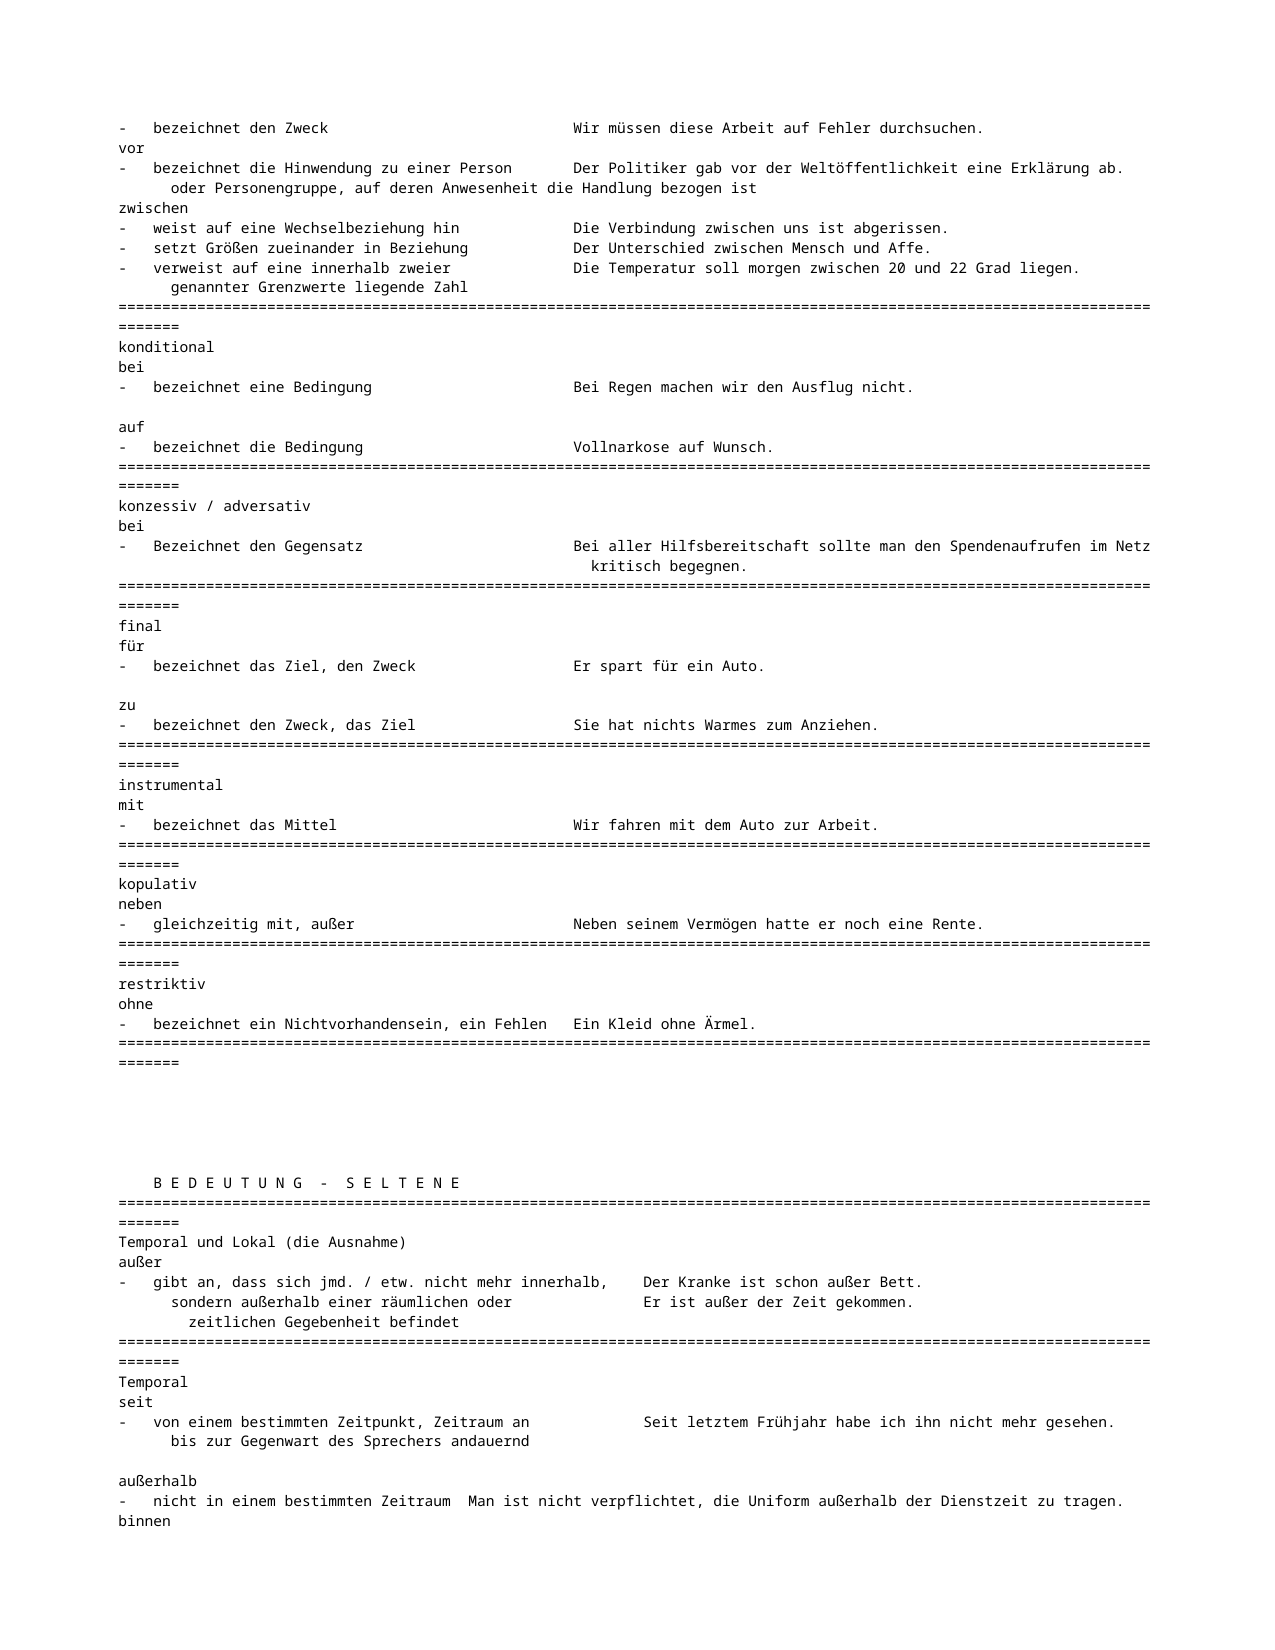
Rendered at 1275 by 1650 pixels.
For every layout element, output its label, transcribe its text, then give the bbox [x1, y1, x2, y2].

text kritisch begegnen. [118, 556, 1157, 576]
text instrumental [118, 775, 1157, 794]
text oder Personengruppe, auf deren Anwesenheit die Handlung bezogen ist [118, 178, 1157, 198]
text kopulativ [118, 874, 1157, 894]
text zeitlichen Gegebenheit befindet [118, 1312, 1157, 1332]
text - verweist auf eine innerhalb zweier Die Temperatur soll morgen zwischen 20 und 22 Grad liegen. [118, 257, 1157, 277]
text neben [118, 894, 1157, 914]
text - bezeichnet die Hinwendung zu einer Person Der Politiker gab vor der Weltöffentlichkeit eine Erklärung ab. [118, 158, 1157, 178]
text - gibt an, dass sich jmd. / etw. nicht mehr innerhalb, Der Kranke ist schon außer Bett. [118, 1272, 1157, 1292]
text ============================================================================================================================= [118, 297, 1157, 337]
text ============================================================================================================================= [118, 735, 1157, 775]
text seit [118, 1391, 1157, 1411]
text ohne [118, 993, 1157, 1013]
text für [118, 635, 1157, 655]
text final [118, 616, 1157, 635]
text Temporal und Lokal (die Ausnahme) [118, 1232, 1157, 1252]
text ============================================================================================================================= [118, 1033, 1157, 1073]
text konditional [118, 337, 1157, 357]
text restriktiv [118, 974, 1157, 993]
text - gleichzeitig mit, außer Neben seinem Vermögen hatte er noch eine Rente. [118, 914, 1157, 934]
text ============================================================================================================================= [118, 1192, 1157, 1232]
text sondern außerhalb einer räumlichen oder Er ist außer der Zeit gekommen. [118, 1292, 1157, 1312]
text bei [118, 357, 1157, 377]
text - bezeichnet das Ziel, den Zweck Er spart für ein Auto. [118, 655, 1157, 675]
text - bezeichnet das Mittel Wir fahren mit dem Auto zur Arbeit. [118, 814, 1157, 834]
text ============================================================================================================================= [118, 834, 1157, 874]
text ============================================================================================================================= [118, 1332, 1157, 1372]
text mit [118, 794, 1157, 814]
text - bezeichnet den Zweck Wir müssen diese Arbeit auf Fehler durchsuchen. [118, 118, 1157, 138]
text genannter Grenzwerte liegende Zahl [118, 277, 1157, 297]
text Temporal [118, 1372, 1157, 1391]
text - bezeichnet die Bedingung Vollnarkose auf Wunsch. [118, 436, 1157, 456]
text zu [118, 695, 1157, 715]
text außerhalb [118, 1471, 1157, 1491]
text zwischen [118, 198, 1157, 218]
text auf [118, 417, 1157, 436]
text ============================================================================================================================= [118, 456, 1157, 496]
text - bezeichnet eine Bedingung Bei Regen machen wir den Ausflug nicht. [118, 377, 1157, 397]
text binnen [118, 1511, 1157, 1531]
text ============================================================================================================================= [118, 934, 1157, 974]
text - setzt Größen zueinander in Beziehung Der Unterschied zwischen Mensch und Affe. [118, 237, 1157, 257]
text - bezeichnet ein Nichtvorhandensein, ein Fehlen Ein Kleid ohne Ärmel. [118, 1013, 1157, 1033]
text bis zur Gegenwart des Sprechers andauernd [118, 1431, 1157, 1451]
text vor [118, 138, 1157, 158]
text - von einem bestimmten Zeitpunkt, Zeitraum an Seit letztem Frühjahr habe ich ihn nicht mehr gesehen. [118, 1411, 1157, 1431]
text außer [118, 1252, 1157, 1272]
text bei [118, 516, 1157, 536]
text - Bezeichnet den Gegensatz Bei aller Hilfsbereitschaft sollte man den Spendenaufrufen im Netz [118, 536, 1157, 556]
text - bezeichnet den Zweck, das Ziel Sie hat nichts Warmes zum Anziehen. [118, 715, 1157, 735]
text ============================================================================================================================= [118, 576, 1157, 616]
text B E D E U T U N G - S E L T E N E [118, 1173, 1157, 1192]
text - nicht in einem bestimmten Zeitraum Man ist nicht verpflichtet, die Uniform außerhalb der Dienstzeit zu tragen. [118, 1491, 1157, 1511]
text - weist auf eine Wechselbeziehung hin Die Verbindung zwischen uns ist abgerissen. [118, 218, 1157, 237]
text konzessiv / adversativ [118, 496, 1157, 516]
